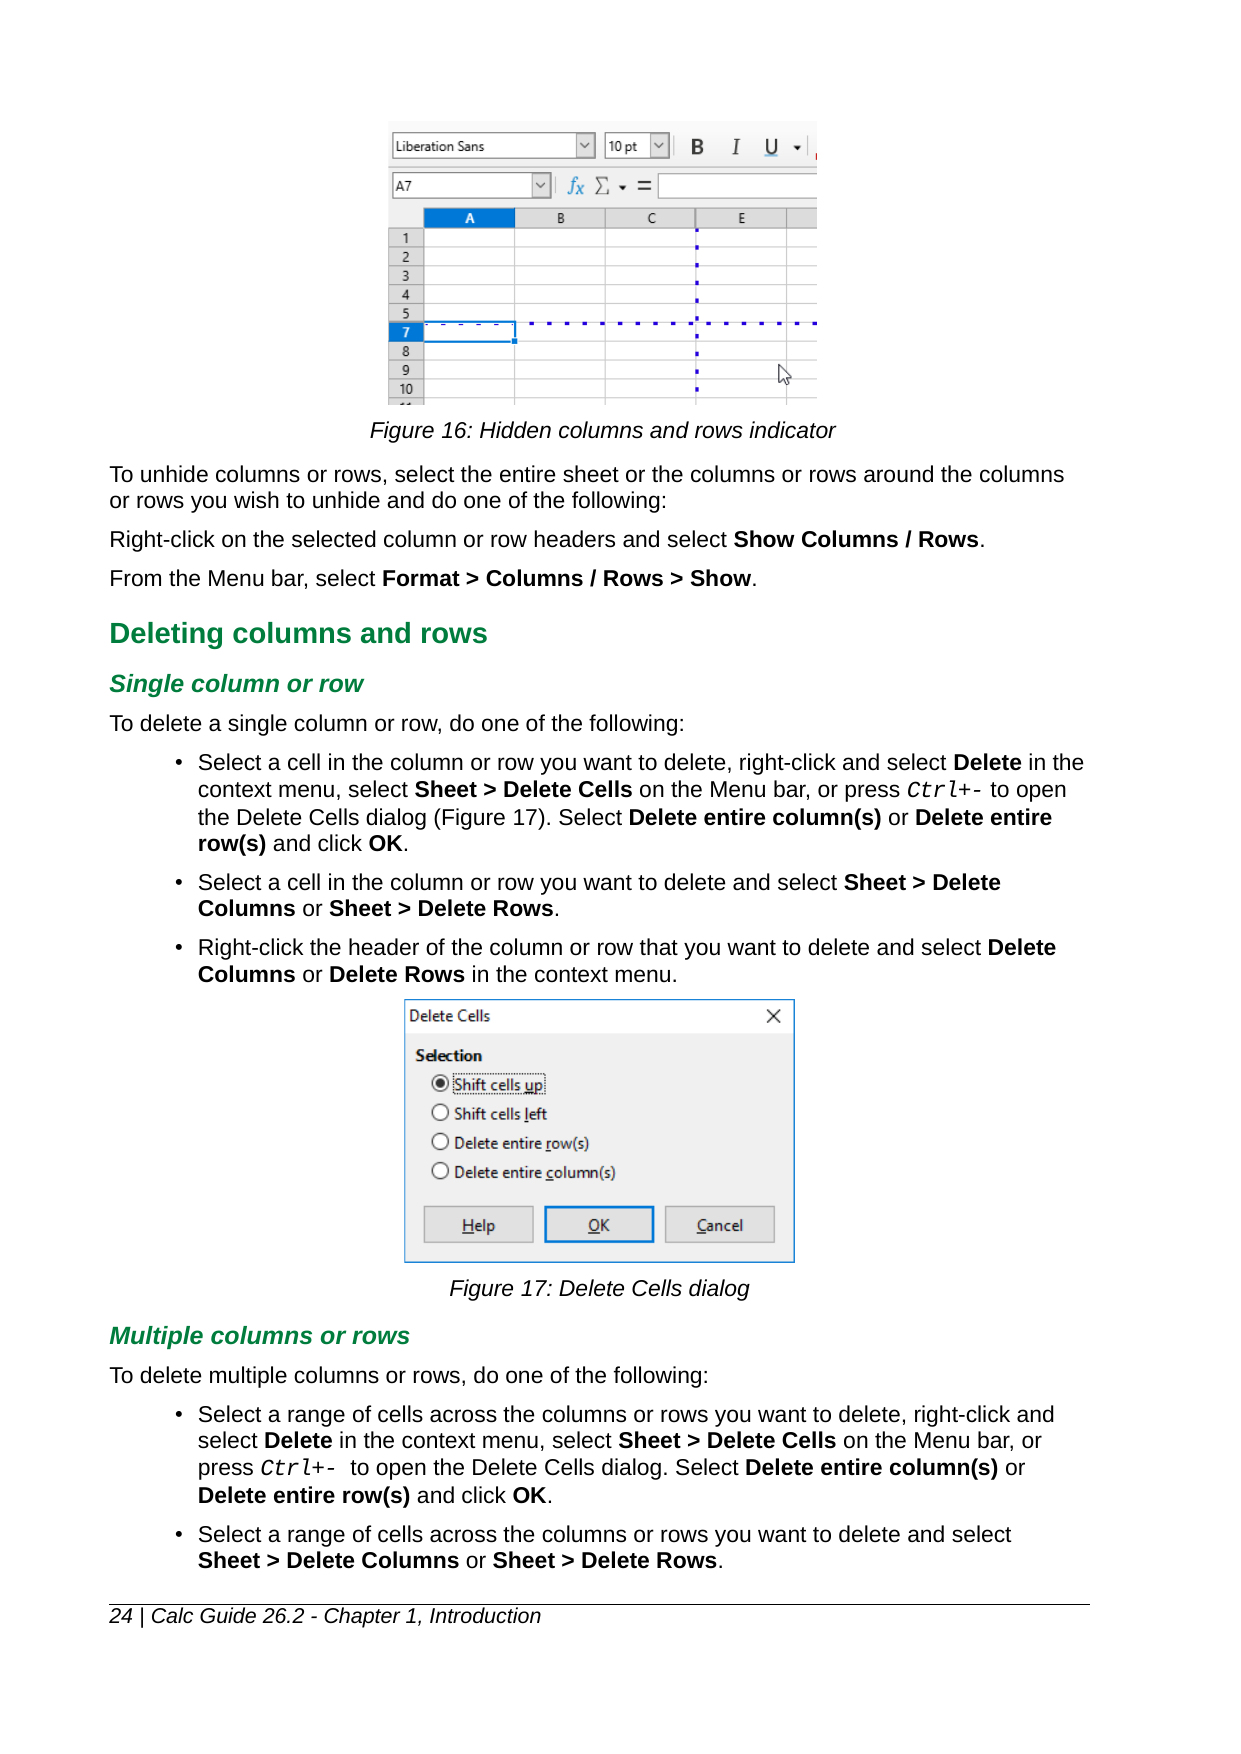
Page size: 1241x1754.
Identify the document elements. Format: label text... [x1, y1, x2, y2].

text From the Menu bar, select Format > Columns / Rows > Show. [109, 565, 1090, 591]
text To unhide columns or rows, select the entire sheet or the columns or rows around the columns or rows you wish to unhide and do one of the following: [109, 461, 1090, 514]
list Select a range of cells across the columns or rows you want to delete, right-click and select Delete in the context menu, select Sheet > Delete Cells on the Menu bar, or press Ctrl+- to open the Delete Cells dialog. Select Delete entire column(s) or Delete entire row(s) and click OK. [183, 1401, 1090, 1508]
text Right-click on the selected column or row headers and select Show Columns / Rows. [109, 526, 1090, 552]
list Select a cell in the column or row you want to delete, right-click and select Delete in the context menu, select Sheet > Delete Cells on the Menu bar, or press Ctrl+- to open the Delete Cells dialog (Figure 17). Select Delete entire column(s) or Delete entire row(s) and click OK. [183, 749, 1090, 857]
subtitle Single column or row [109, 669, 1090, 698]
text Figure 16: Hidden columns and rows indicator [369, 417, 836, 444]
subtitle Multiple columns or rows [109, 1321, 1090, 1350]
list Right-click the header of the column or row that you want to delete and select Delete Columns or Delete Rows in the context menu. [183, 934, 1090, 987]
picture [388, 121, 817, 405]
subtitle Deleting columns and rows [109, 616, 1090, 650]
text Figure 17: Delete Cells dialog [404, 1275, 795, 1302]
list To delete multiple columns or rows, do one of the following: [109, 1362, 1090, 1388]
picture [404, 999, 795, 1263]
list Select a range of cells across the columns or rows you want to delete and select Sheet > Delete Columns or Sheet > Delete Rows. [183, 1521, 1090, 1574]
list To delete a single column or row, do one of the following: [109, 710, 1090, 737]
list Select a cell in the column or row you want to delete and select Sheet > Delete Columns or Sheet > Delete Rows. [183, 869, 1090, 922]
